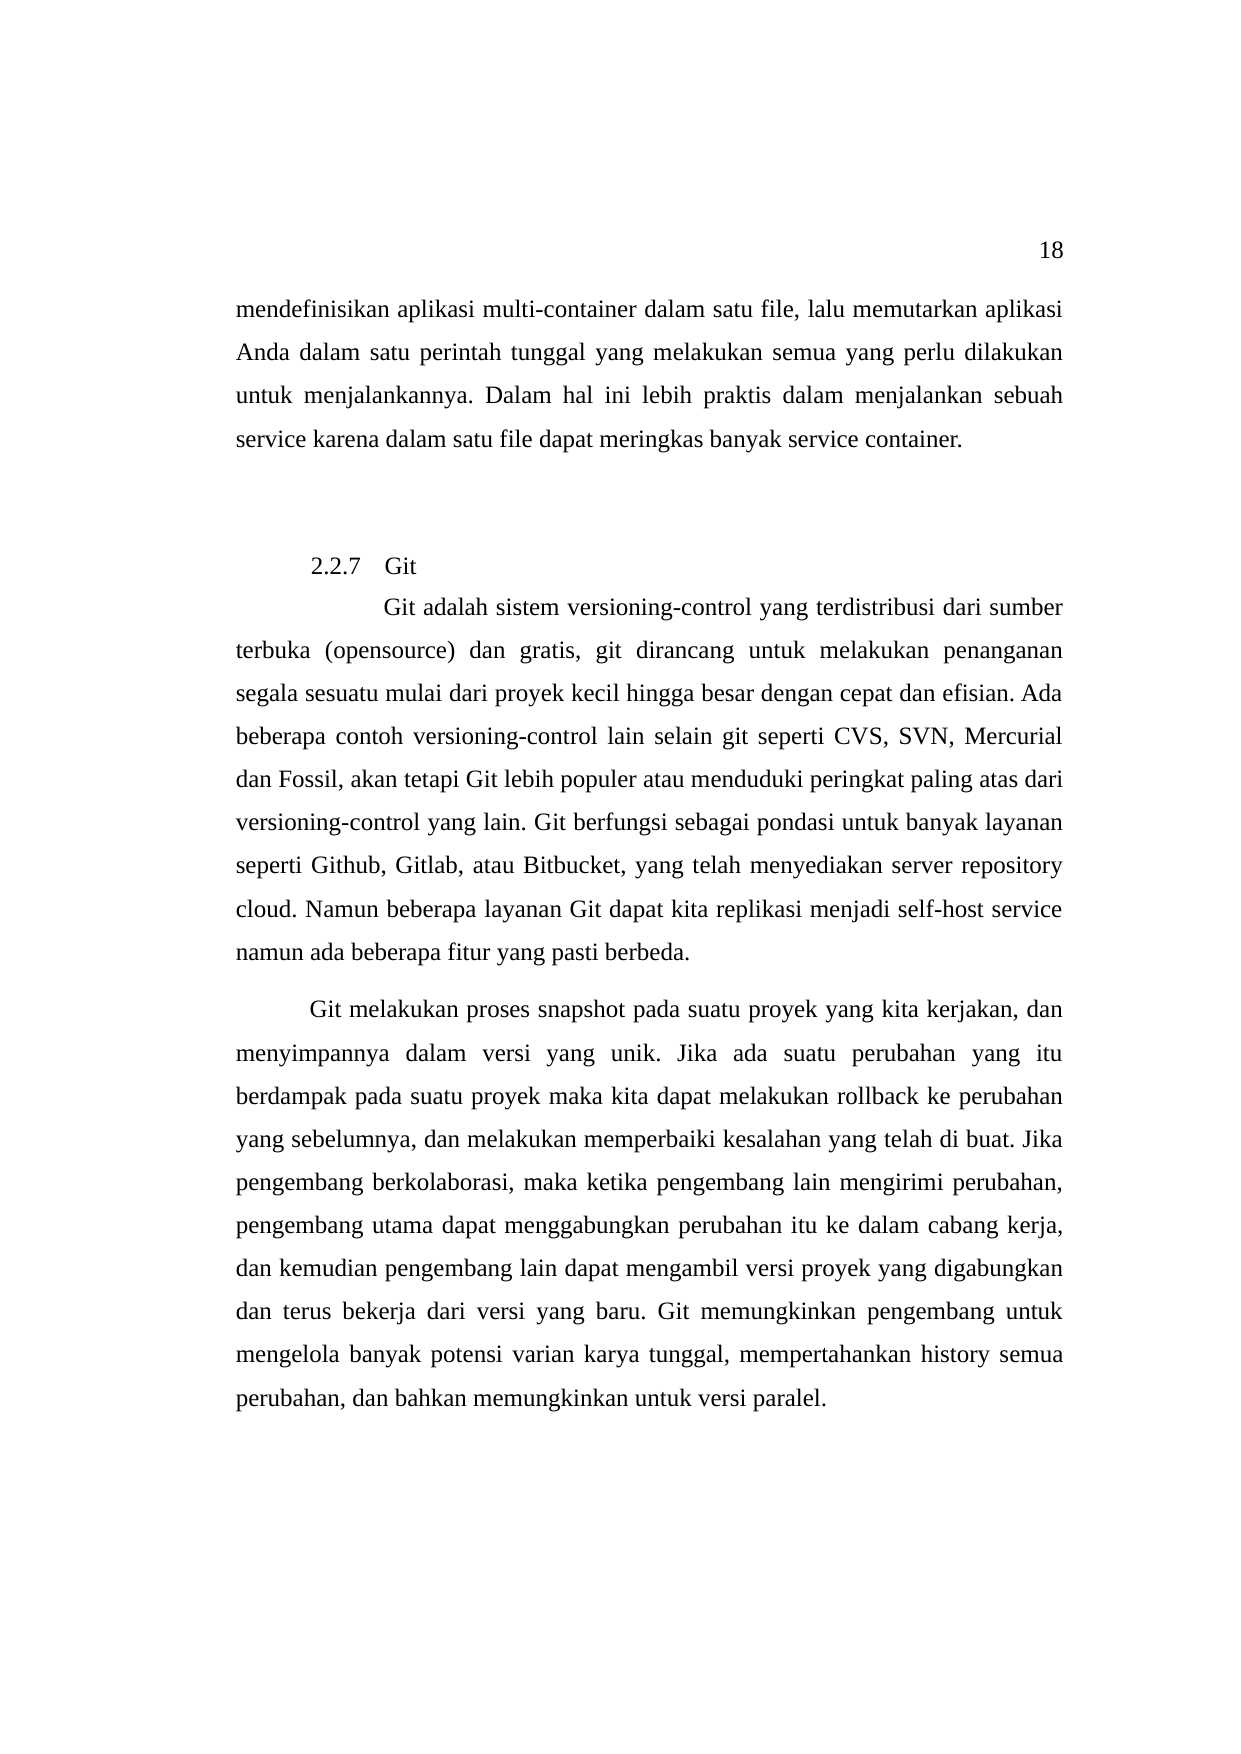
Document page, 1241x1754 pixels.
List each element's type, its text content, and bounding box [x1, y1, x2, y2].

text Git adalah sistem versioning-control yang terdistribusi dari sumber terbuka (opensource) dan gratis, git dirancang untuk melakukan penanganan segala sesuatu mulai dari proyek kecil hingga besar dengan cepat dan efisian. Ada beberapa contoh versioning-control lain selain git seperti CVS, SVN, Mercurial dan Fossil, akan tetapi Git lebih populer atau menduduki peringkat paling atas dari versioning-control yang lain. Git berfungsi sebagai pondasi untuk banyak layanan seperti Github, Gitlab, atau Bitbucket, yang telah menyediakan server repository cloud. Namun beberapa layanan Git dapat kita replikasi menjadi self-host service namun ada beberapa fitur yang pasti berbeda. [236, 592, 1063, 966]
subtitle Git [311, 551, 1063, 580]
text mendefinisikan aplikasi multi-container dalam satu file, lalu memutarkan aplikasi Anda dalam satu perintah tunggal yang melakukan semua yang perlu dilakukan untuk menjalankannya. Dalam hal ini lebih praktis dalam menjalankan sebuah service karena dalam satu file dapat meringkas banyak service container. [236, 294, 1063, 452]
text Git melakukan proses snapshot pada suatu proyek yang kita kerjakan, dan menyimpannya dalam versi yang unik. Jika ada suatu perubahan yang itu berdampak pada suatu proyek maka kita dapat melakukan rollback ke perubahan yang sebelumnya, dan melakukan memperbaiki kesalahan yang telah di buat. Jika pengembang berkolaborasi, maka ketika pengembang lain mengirimi perubahan, pengembang utama dapat menggabungkan perubahan itu ke dalam cabang kerja, dan kemudian pengembang lain dapat mengambil versi proyek yang digabungkan dan terus bekerja dari versi yang baru. Git memungkinkan pengembang untuk mengelola banyak potensi varian karya tunggal, mempertahankan history semua perubahan, dan bahkan memungkinkan untuk versi paralel. [236, 994, 1063, 1411]
